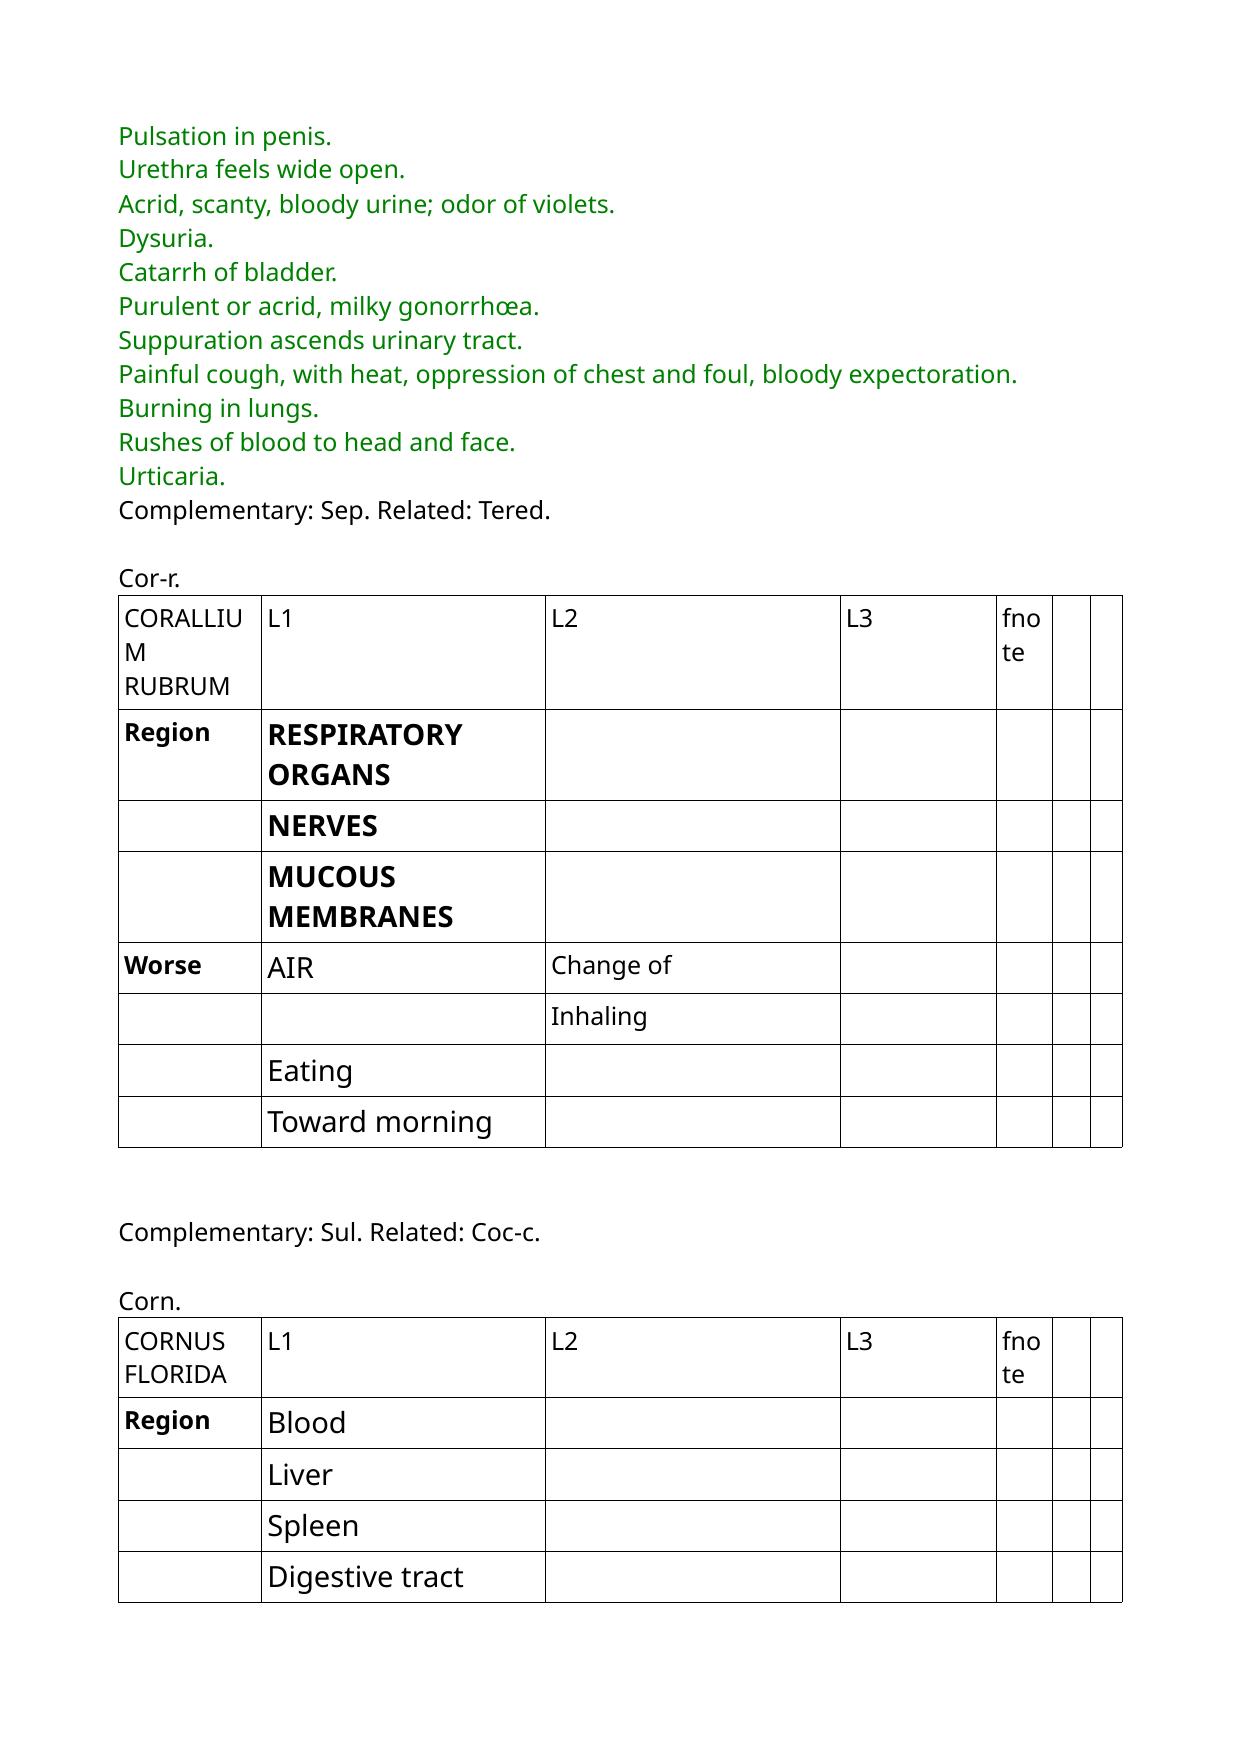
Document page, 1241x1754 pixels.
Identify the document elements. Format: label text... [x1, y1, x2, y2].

table_cell [997, 1501, 1052, 1551]
table_header CORALLIUM RUBRUM [119, 596, 261, 709]
table_cell [1053, 1449, 1090, 1499]
text Urticaria. [118, 459, 1122, 493]
text Rushes of blood to head and face. [118, 425, 1122, 459]
table_cell [119, 1552, 261, 1602]
table_cell [546, 1449, 840, 1499]
table_cell AIR [262, 943, 545, 993]
text Complementary: Sul. Related: Coc-c. [118, 1215, 1122, 1249]
table_cell [262, 994, 545, 1044]
text Cor-r. [118, 561, 1122, 595]
table_cell [1053, 1552, 1090, 1602]
table_header fnote [997, 1318, 1052, 1397]
table_header fnote [997, 596, 1052, 709]
table_cell RESPIRATORY ORGANS [262, 710, 545, 800]
text Complementary: Sep. Related: Tered. [118, 493, 1122, 527]
table_cell [546, 1398, 840, 1448]
table_cell [997, 1097, 1052, 1147]
table_cell [119, 1449, 261, 1499]
table_header [1053, 596, 1090, 709]
table_cell [841, 852, 996, 942]
table_header [1053, 1318, 1090, 1397]
table_cell [997, 852, 1052, 942]
table_cell Change of [546, 943, 840, 993]
table_cell [119, 801, 261, 851]
table_cell Spleen [262, 1501, 545, 1551]
table_header L3 [841, 1318, 996, 1397]
table_cell [119, 994, 261, 1044]
table_header CORNUS FLORIDA [119, 1318, 261, 1397]
table_cell Region [119, 1398, 261, 1448]
table_cell [1091, 994, 1122, 1044]
table_cell [997, 801, 1052, 851]
table_cell [1053, 710, 1090, 800]
table_header L2 [546, 596, 840, 709]
table_cell Digestive tract [262, 1552, 545, 1602]
table_cell [546, 1501, 840, 1551]
text Purulent or acrid, milky gonorrhœa. [118, 288, 1122, 322]
table_cell [1091, 1398, 1122, 1448]
text Urethra feels wide open. [118, 152, 1122, 186]
text Acrid, scanty, bloody urine; odor of violets. [118, 186, 1122, 220]
text Corn. [118, 1283, 1122, 1317]
table_cell [997, 1449, 1052, 1499]
table_cell [119, 1045, 261, 1096]
table_header L3 [841, 596, 996, 709]
text Dysuria. [118, 220, 1122, 254]
table_header [1091, 596, 1122, 709]
table_cell [546, 801, 840, 851]
table_cell [119, 852, 261, 942]
table_cell [1091, 943, 1122, 993]
table_cell [997, 994, 1052, 1044]
table_cell [997, 1398, 1052, 1448]
table_cell [841, 1449, 996, 1499]
table_cell [997, 1045, 1052, 1096]
table_cell [841, 943, 996, 993]
table_cell Worse [119, 943, 261, 993]
table_cell Toward morning [262, 1097, 545, 1147]
table_cell NERVES [262, 801, 545, 851]
table_cell [997, 710, 1052, 800]
text Catarrh of bladder. [118, 254, 1122, 288]
table_cell [1053, 852, 1090, 942]
table_cell [997, 943, 1052, 993]
table_cell [1091, 1552, 1122, 1602]
table_cell [546, 1552, 840, 1602]
table_header L2 [546, 1318, 840, 1397]
table_header L1 [262, 596, 545, 709]
table_cell [1053, 1097, 1090, 1147]
table_cell [1091, 1097, 1122, 1147]
table_cell [1053, 801, 1090, 851]
table_cell [841, 1398, 996, 1448]
table_cell [1091, 852, 1122, 942]
table_cell [1091, 710, 1122, 800]
table_cell [841, 994, 996, 1044]
text Burning in lungs. [118, 391, 1122, 425]
table_cell [546, 1097, 840, 1147]
table_cell [1091, 801, 1122, 851]
table_cell [1053, 943, 1090, 993]
table_cell [841, 710, 996, 800]
table_cell [997, 1552, 1052, 1602]
table_cell [546, 710, 840, 800]
table_cell [1091, 1045, 1122, 1096]
table_cell MUCOUS MEMBRANES [262, 852, 545, 942]
table_cell [841, 1045, 996, 1096]
table_cell [546, 852, 840, 942]
text Painful cough, with heat, oppression of chest and foul, bloody expectoration. [118, 357, 1122, 391]
table_cell [546, 1045, 840, 1096]
table_header L1 [262, 1318, 545, 1397]
table_cell [841, 801, 996, 851]
table_cell [1091, 1501, 1122, 1551]
table_cell [841, 1501, 996, 1551]
table_cell [841, 1097, 996, 1147]
table_cell Region [119, 710, 261, 800]
table_cell [841, 1552, 996, 1602]
table_header [1091, 1318, 1122, 1397]
text Suppuration ascends urinary tract. [118, 322, 1122, 357]
text Pulsation in penis. [118, 118, 1122, 152]
table_cell [1053, 1398, 1090, 1448]
table_cell [1053, 994, 1090, 1044]
table_cell Eating [262, 1045, 545, 1096]
table_cell [119, 1501, 261, 1551]
table_cell [119, 1097, 261, 1147]
table_cell Liver [262, 1449, 545, 1499]
table_cell Blood [262, 1398, 545, 1448]
table_cell [1053, 1045, 1090, 1096]
table_cell Inhaling [546, 994, 840, 1044]
table_cell [1053, 1501, 1090, 1551]
table_cell [1091, 1449, 1122, 1499]
